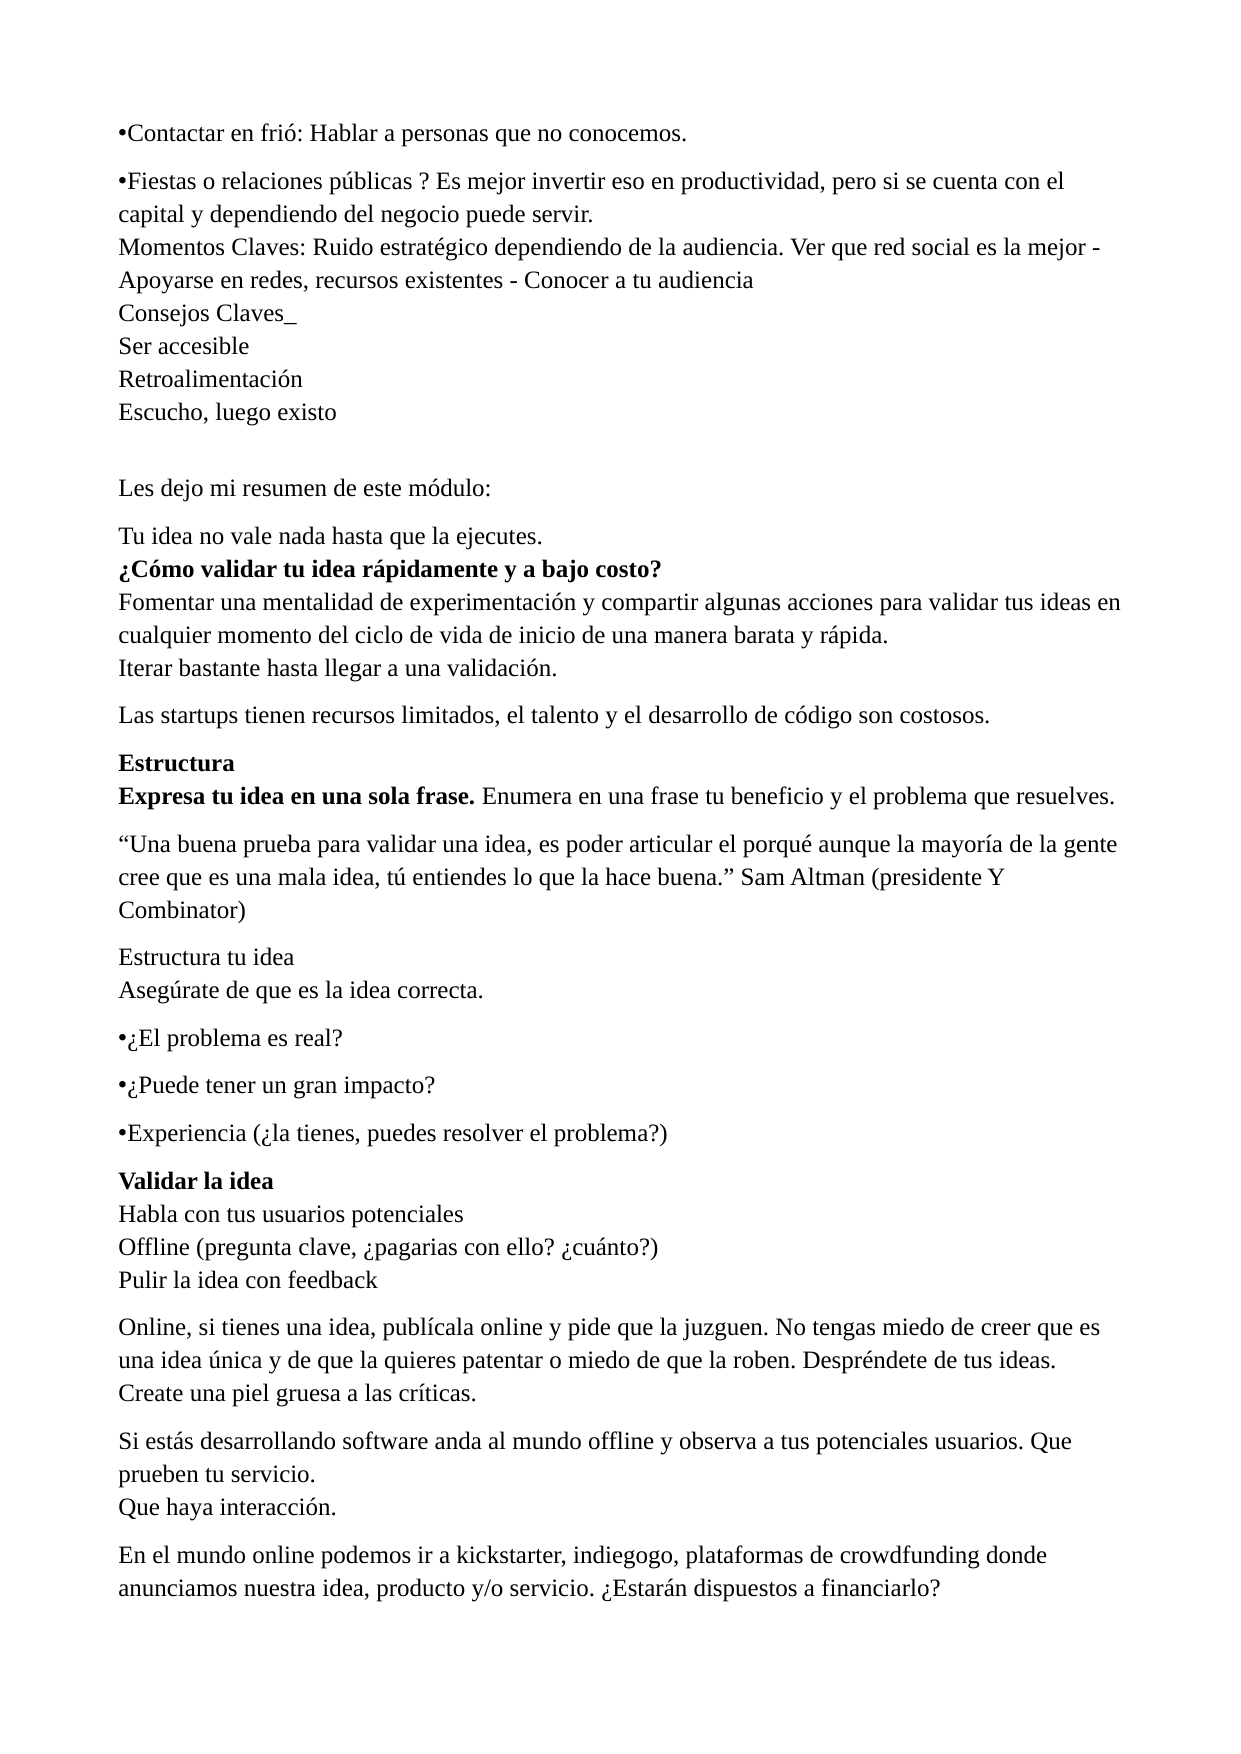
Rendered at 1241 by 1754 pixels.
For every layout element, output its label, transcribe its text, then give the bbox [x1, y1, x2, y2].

text “Una buena prueba para validar una idea, es poder articular el porqué aunque la mayoría de la gente cree que es una mala idea, tú entiendes lo que la hace buena.” Sam Altman (presidente Y Combinator) [118, 829, 1122, 923]
text Online, si tienes una idea, publícala online y pide que la juzguen. No tengas miedo de creer que es una idea única y de que la quieres patentar o miedo de que la roben. Despréndete de tus ideas. Create una piel gruesa a las críticas. [118, 1312, 1122, 1407]
list Contactar en frió: Hablar a personas que no conocemos. [118, 118, 1122, 147]
text Les dejo mi resumen de este módulo: [118, 473, 1122, 502]
text Si estás desarrollando software anda al mundo offline y observa a tus potenciales usuarios. Que prueben tu servicio. Que haya interacción. [118, 1426, 1122, 1521]
text Estructura tu idea Asegúrate de que es la idea correcta. [118, 942, 1122, 1004]
text Estructura Expresa tu idea en una sola frase. Enumera en una frase tu beneficio y el problema que resuelves. [118, 748, 1122, 810]
list ¿El problema es real? [118, 1023, 1122, 1052]
text En el mundo online podemos ir a kickstarter, indiegogo, plataformas de crowdfunding donde anunciamos nuestra idea, producto y/o servicio. ¿Estarán dispuestos a financiarlo? [118, 1540, 1122, 1602]
list Experiencia (¿la tienes, puedes resolver el problema?) [118, 1118, 1122, 1147]
text Validar la idea Habla con tus usuarios potenciales Offline (pregunta clave, ¿pagarias con ello? ¿cuánto?) Pulir la idea con feedback [118, 1166, 1122, 1294]
text Las startups tienen recursos limitados, el talento y el desarrollo de código son costosos. [118, 701, 1122, 729]
list Fiestas o relaciones públicas ? Es mejor invertir eso en productividad, pero si se cuenta con el capital y dependiendo del negocio puede servir. Momentos Claves: Ruido estratégico dependiendo de la audiencia. Ver que red social es la mejor - Apoyarse en redes, recursos existentes - Conocer a tu audiencia Consejos Claves_ Ser accesible Retroalimentación Escucho, luego existo [118, 166, 1122, 426]
text Tu idea no vale nada hasta que la ejecutes. ¿Cómo validar tu idea rápidamente y a bajo costo? Fomentar una mentalidad de experimentación y compartir algunas acciones para validar tus ideas en cualquier momento del ciclo de vida de inicio de una manera barata y rápida. Iterar bastante hasta llegar a una validación. [118, 521, 1122, 682]
list ¿Puede tener un gran impacto? [118, 1071, 1122, 1099]
